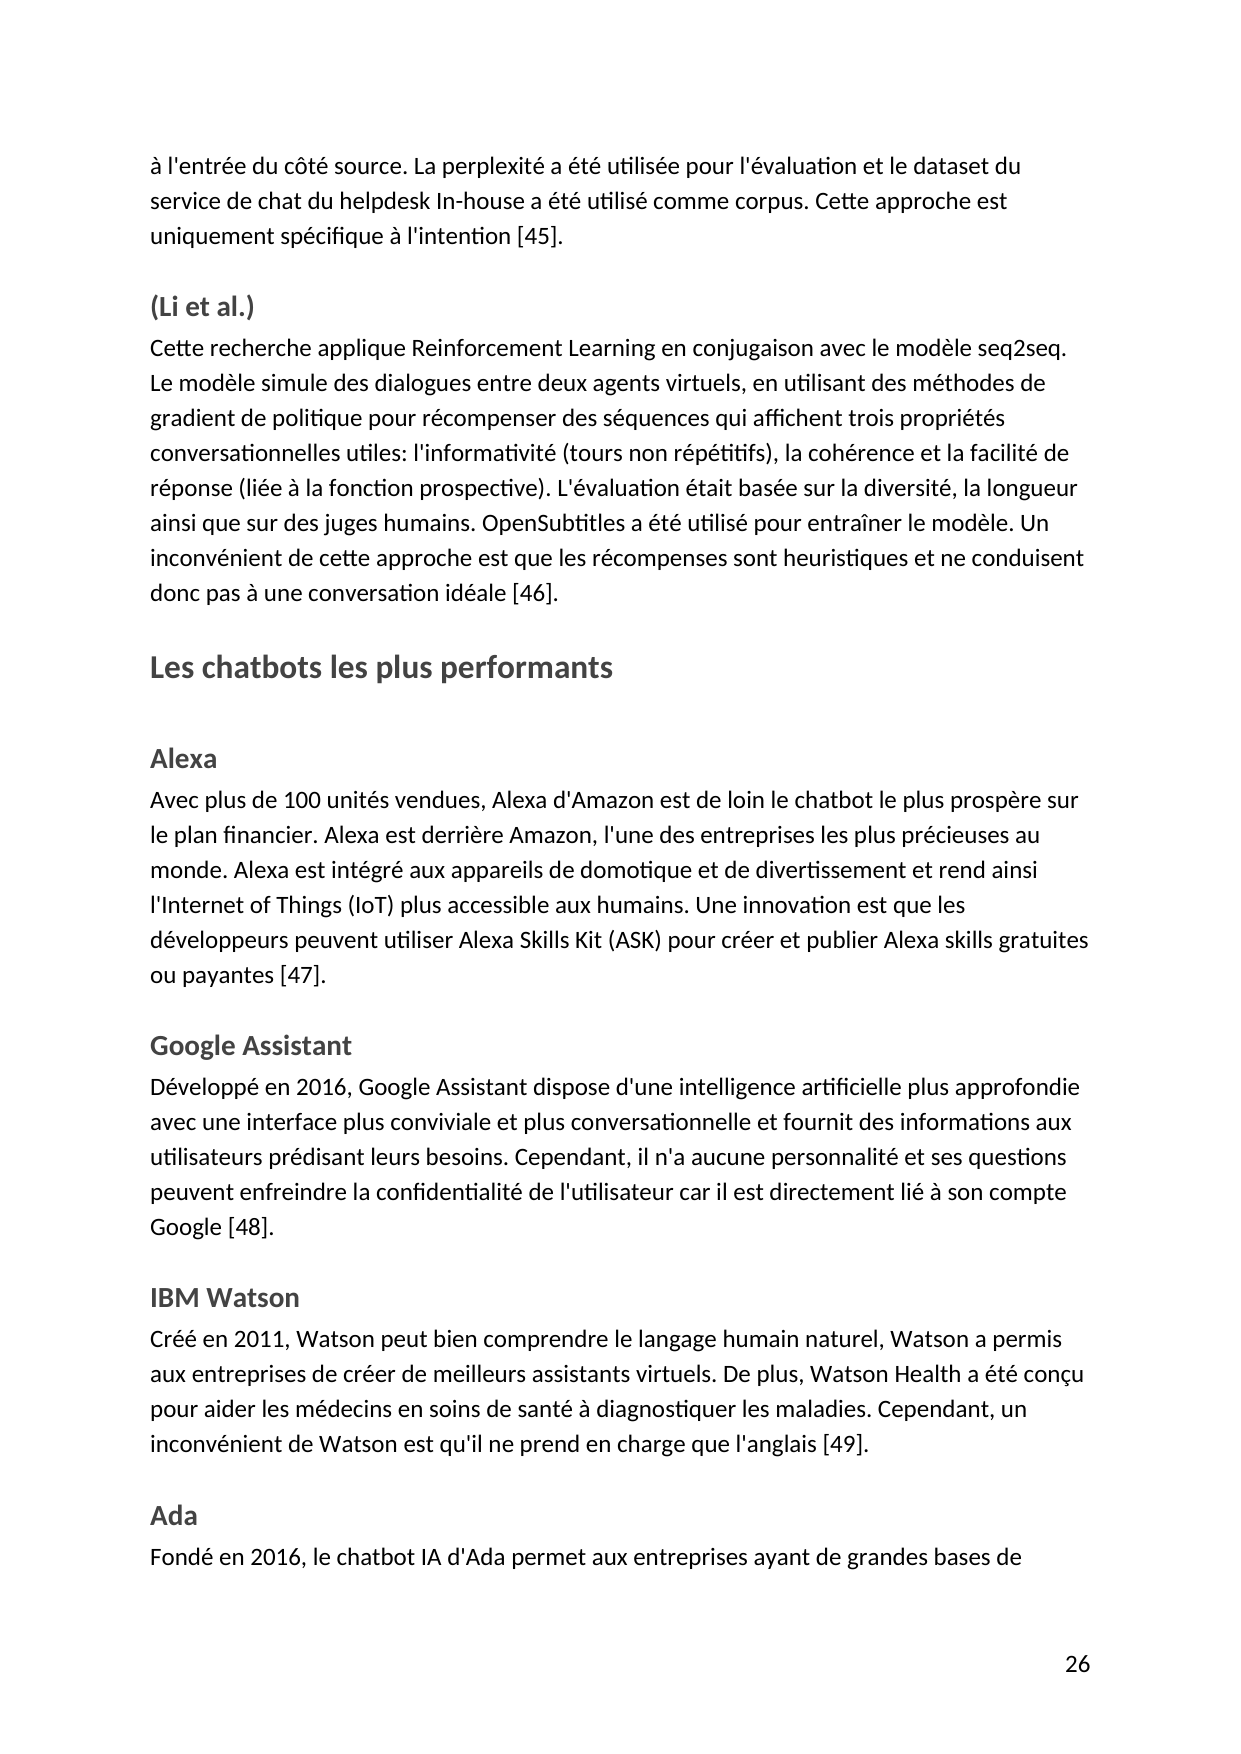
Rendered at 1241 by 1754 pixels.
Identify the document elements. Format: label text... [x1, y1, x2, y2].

text Créé en 2011, Watson peut bien comprendre le langage humain naturel, Watson a permis aux entreprises de créer de meilleurs assistants virtuels. De plus, Watson Health a été conçu pour aider les médecins en soins de santé à diagnostiquer les maladies. Cependant, un inconvénient de Watson est qu'il ne prend en charge que l'anglais [49]. [150, 1323, 1090, 1459]
text Cette recherche applique Reinforcement Learning en conjugaison avec le modèle seq2seq. Le modèle simule des dialogues entre deux agents virtuels, en utilisant des méthodes de gradient de politique pour récompenser des séquences qui affichent trois propriétés conversationnelles utiles: l'informativité (tours non répétitifs), la cohérence et la facilité de réponse (liée à la fonction prospective). L'évaluation était basée sur la diversité, la longueur ainsi que sur des juges humains. OpenSubtitles a été utilisé pour entraîner le modèle. Un inconvénient de cette approche est que les récompenses sont heuristiques et ne conduisent donc pas à une conversation idéale [46]. [150, 332, 1090, 608]
text à l'entrée du côté source. La perplexité a été utilisée pour l'évaluation et le dataset du service de chat du helpdesk In-house a été utilisé comme corpus. Cette approche est uniquement spécifique à l'intention [45]. [150, 150, 1090, 251]
text Avec plus de 100 unités vendues, Alexa d'Amazon est de loin le chatbot le plus prospère sur le plan financier. Alexa est derrière Amazon, l'une des entreprises les plus précieuses au monde. Alexa est intégré aux appareils de domotique et de divertissement et rend ainsi l'Internet of Things (IoT) plus accessible aux humains. Une innovation est que les développeurs peuvent utiliser Alexa Skills Kit (ASK) pour créer et publier Alexa skills gratuites ou payantes [47]. [150, 784, 1090, 989]
subtitle IBM Watson [150, 1279, 1090, 1315]
subtitle Ada [150, 1497, 1090, 1532]
text Fondé en 2016, le chatbot IA d'Ada permet aux entreprises ayant de grandes bases de [150, 1541, 1090, 1571]
subtitle (Li et al.) [150, 288, 1090, 324]
text Développé en 2016, Google Assistant dispose d'une intelligence artificielle plus approfondie avec une interface plus conviviale et plus conversationnelle et fournit des informations aux utilisateurs prédisant leurs besoins. Cependant, il n'a aucune personnalité et ses questions peuvent enfreindre la confidentialité de l'utilisateur car il est directement lié à son compte Google [48]. [150, 1071, 1090, 1242]
subtitle Alexa [150, 740, 1090, 776]
subtitle Google Assistant [150, 1027, 1090, 1063]
subtitle Les chatbots les plus performants [150, 646, 1090, 686]
